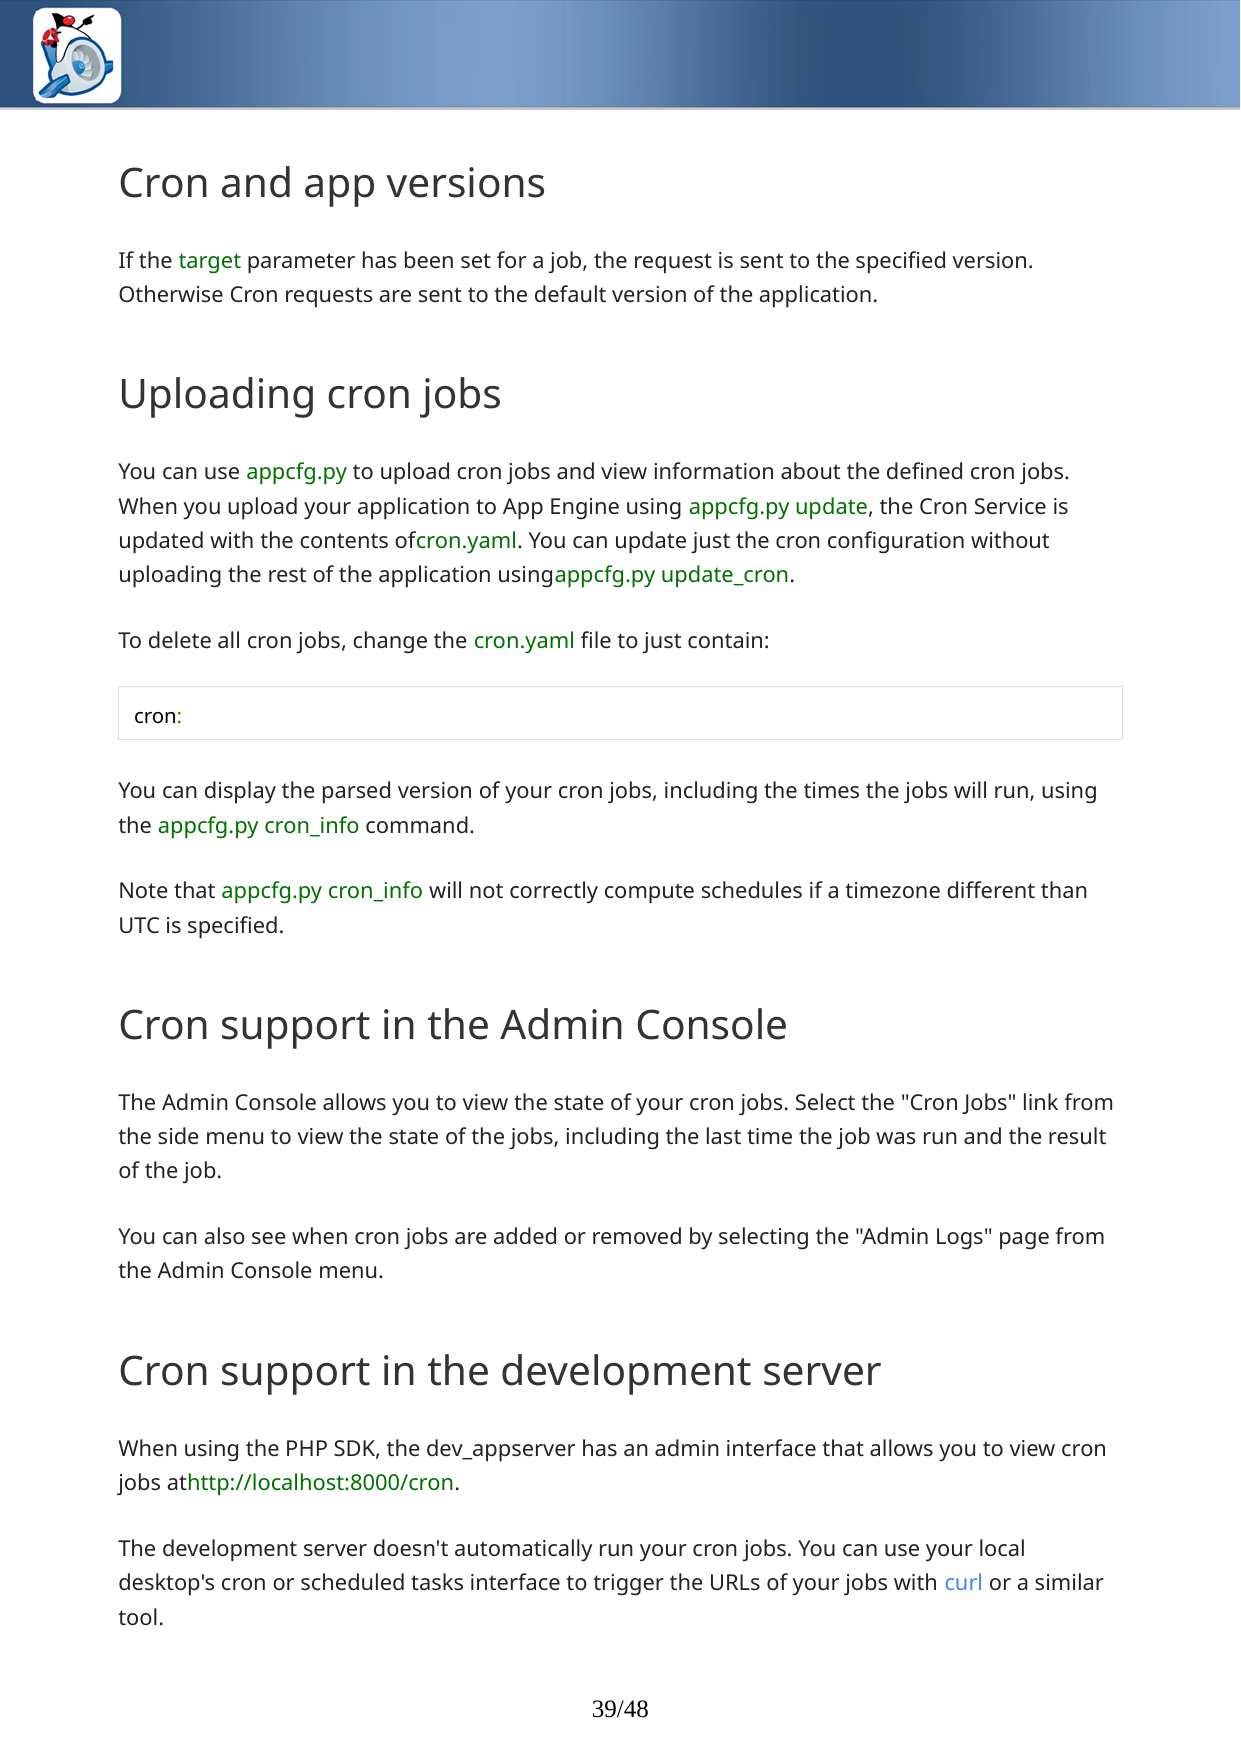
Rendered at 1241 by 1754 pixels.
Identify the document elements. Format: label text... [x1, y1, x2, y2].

text The Admin Console allows you to view the state of your cron jobs. Select the "Cron Jobs" link from the side menu to view the state of the jobs, including the last time the job was run and the result of the job. [118, 1082, 1122, 1185]
text Note that appcfg.py cron_info will not correctly compute schedules if a timezone different than UTC is specified. [118, 871, 1122, 939]
subtitle Cron and app versions [118, 153, 1122, 209]
text You can also see when cron jobs are added or removed by selecting the "Admin Logs" page from the Admin Console menu. [118, 1217, 1122, 1285]
text If the target parameter has been set for a job, the request is sent to the specified version. Otherwise Cron requests are sent to the default version of the application. [118, 240, 1122, 309]
picture [0, 0, 1241, 110]
text To delete all cron jobs, change the cron.yaml file to just contain: [118, 620, 1122, 655]
text When using the PHP SDK, the dev_appserver has an admin interface that allows you to view cron jobs athttp://localhost:8000/cron. [118, 1428, 1122, 1497]
text You can use appcfg.py to upload cron jobs and view information about the defined cron jobs. When you upload your application to App Engine using appcfg.py update, the Cron Service is updated with the contents ofcron.yaml. You can update just the cron configuration without uploading the rest of the application usingappcfg.py update_cron. [118, 452, 1122, 589]
subtitle Uploading cron jobs [118, 365, 1122, 420]
text You can display the parsed version of your cron jobs, including the times the jobs will run, using the appcfg.py cron_info command. [118, 771, 1122, 839]
subtitle Cron support in the development server [118, 1342, 1122, 1397]
text cron: [119, 687, 1122, 739]
subtitle Cron support in the Admin Console [118, 996, 1122, 1051]
text The development server doesn't automatically run your cron jobs. You can use your local desktop's cron or scheduled tasks interface to trigger the URLs of your jobs with curl or a similar tool. [118, 1528, 1122, 1631]
